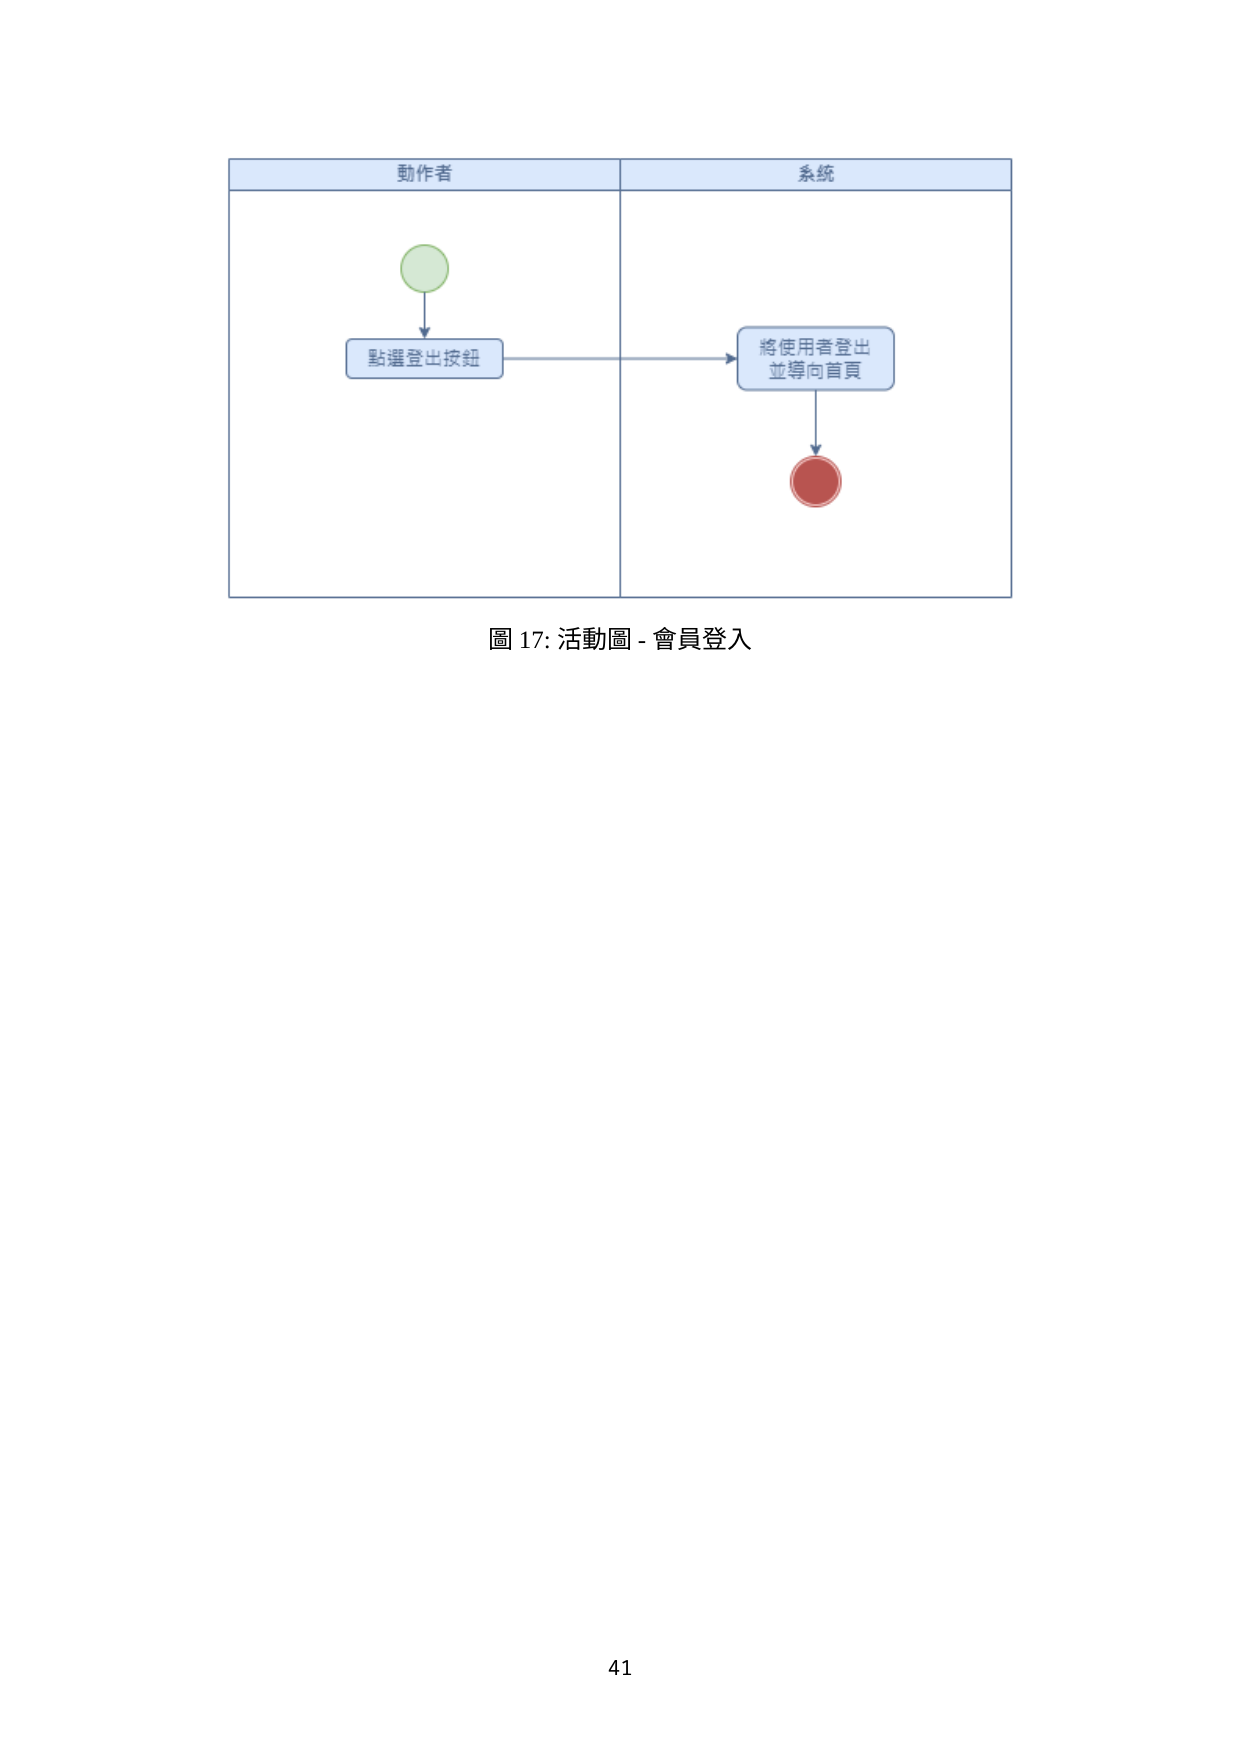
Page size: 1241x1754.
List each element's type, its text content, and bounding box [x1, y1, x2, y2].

text 圖 17: 活動圖 - 會員登入 [216, 611, 1024, 655]
picture [216, 146, 1024, 611]
